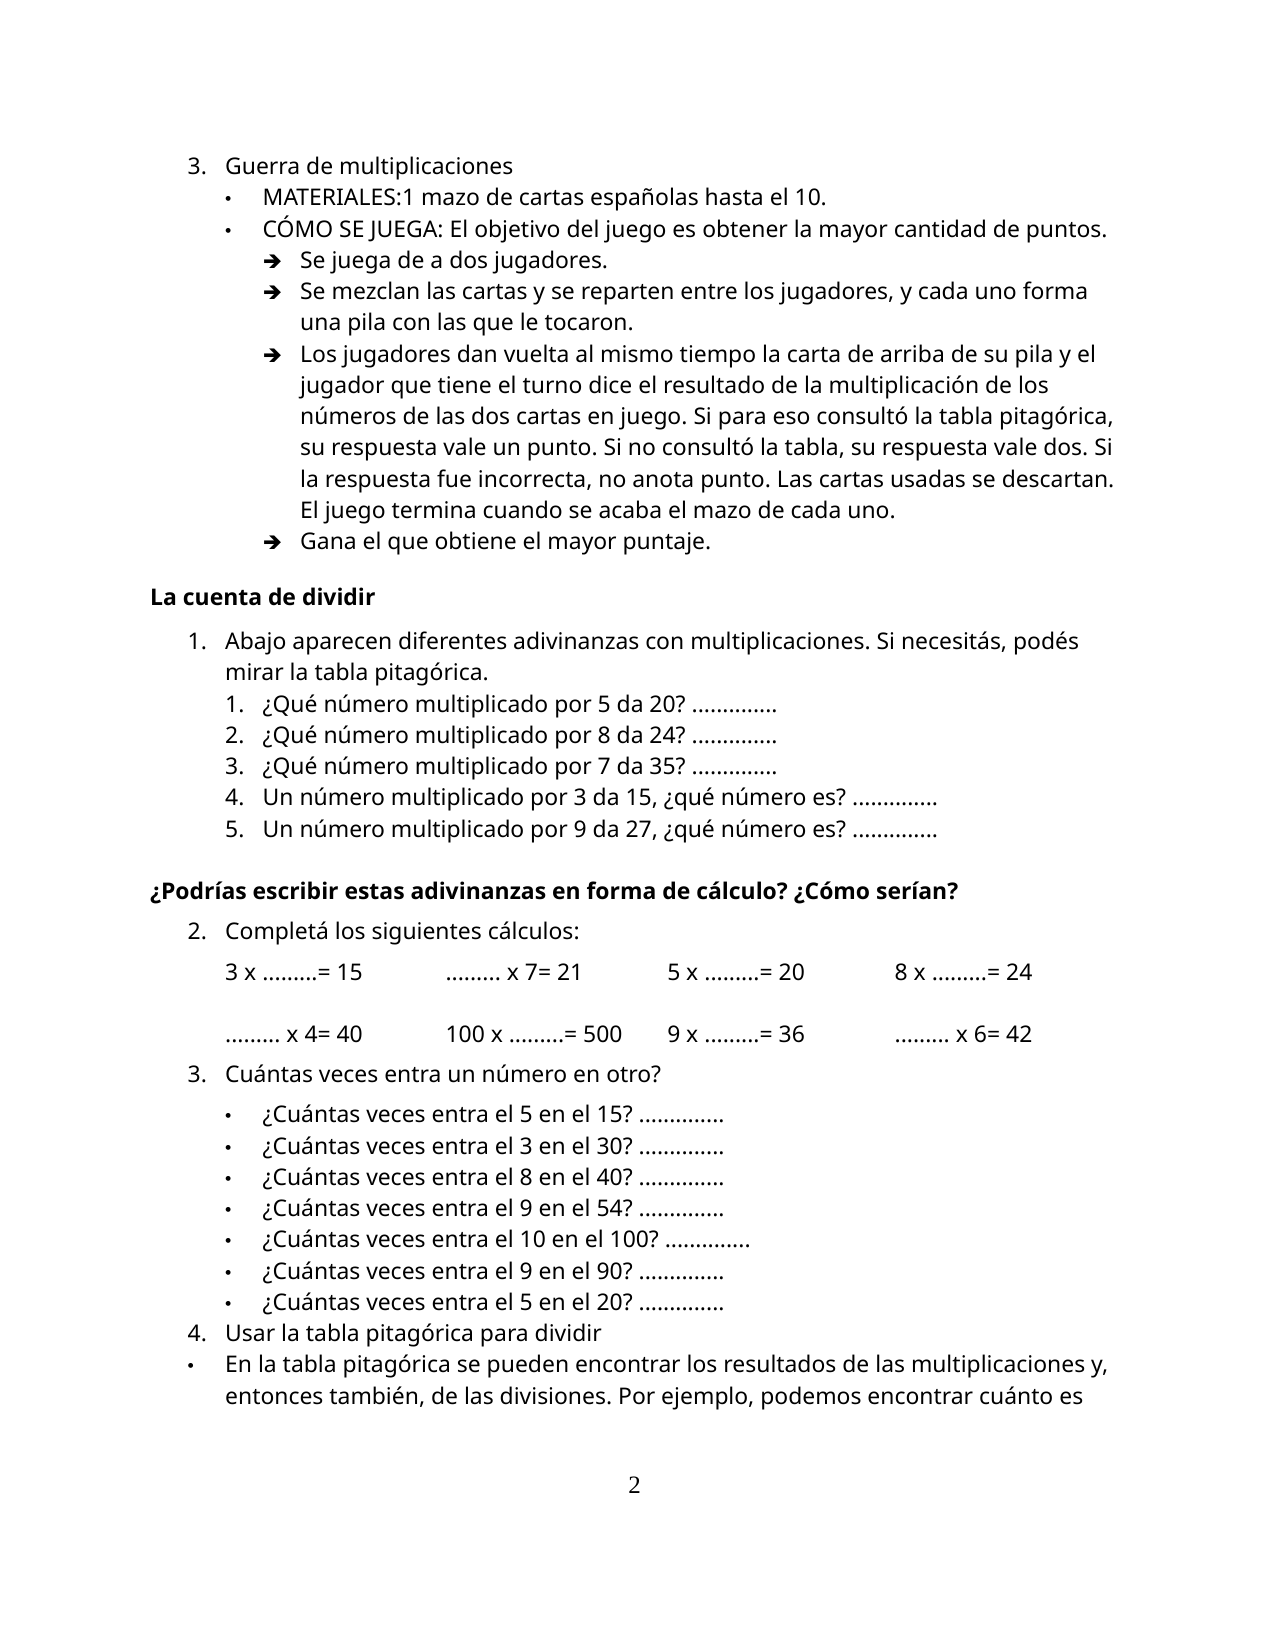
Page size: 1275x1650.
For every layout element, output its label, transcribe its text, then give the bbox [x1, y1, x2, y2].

list Guerra de multiplicaciones [187, 150, 1125, 181]
list Los jugadores dan vuelta al mismo tiempo la carta de arriba de su pila y el jugador que tiene el turno dice el resultado de la multiplicación de los números de las dos cartas en juego. Si para eso consultó la tabla pitagórica, su respuesta vale un punto. Si no consultó la tabla, su respuesta vale dos. Si la respuesta fue incorrecta, no anota punto. Las cartas usadas se descartan. El juego termina cuando se acaba el mazo de cada uno. [262, 337, 1125, 525]
list ¿Cuántas veces entra el 5 en el 15? .............. [225, 1098, 1125, 1129]
list Abajo aparecen diferentes adivinanzas con multiplicaciones. Si necesitás, podés mirar la tabla pitagórica. [187, 625, 1125, 687]
list Gana el que obtiene el mayor puntaje. [262, 525, 1125, 556]
list Un número multiplicado por 3 da 15, ¿qué número es? .............. [225, 781, 1125, 812]
list En la tabla pitagórica se pueden encontrar los resultados de las multiplicaciones y, entonces también, de las divisiones. Por ejemplo, podemos encontrar cuánto es [187, 1348, 1125, 1411]
list ¿Qué número multiplicado por 7 da 35? .............. [225, 750, 1125, 781]
list ¿Cuántas veces entra el 9 en el 90? .............. [225, 1254, 1125, 1286]
list ¿Cuántas veces entra el 8 en el 40? .............. [225, 1161, 1125, 1192]
list Se juega de a dos jugadores. [262, 244, 1125, 275]
list Un número multiplicado por 9 da 27, ¿qué número es? .............. [225, 812, 1125, 844]
list Cuántas veces entra un número en otro? [187, 1058, 1125, 1089]
text ¿Podrías escribir estas adivinanzas en forma de cálculo? ¿Cómo serían? [150, 875, 1125, 906]
list ¿Cuántas veces entra el 9 en el 54? .............. [225, 1192, 1125, 1223]
list MATERIALES:1 mazo de cartas españolas hasta el 10. [225, 181, 1125, 212]
list ¿Cuántas veces entra el 3 en el 30? .............. [225, 1129, 1125, 1161]
list ¿Cuántas veces entra el 10 en el 100? .............. [225, 1223, 1125, 1254]
list Completá los siguientes cálculos: [187, 915, 1125, 946]
list ¿Qué número multiplicado por 5 da 20? .............. [225, 687, 1125, 719]
subtitle La cuenta de dividir [150, 581, 1125, 612]
list CÓMO SE JUEGA: El objetivo del juego es obtener la mayor cantidad de puntos. [225, 212, 1125, 244]
list Usar la tabla pitagórica para dividir [187, 1317, 1125, 1348]
list 3 x .........= 15 ......... x 7= 21 5 x .........= 20 8 x .........= 24 [187, 955, 1125, 987]
list ¿Cuántas veces entra el 5 en el 20? .............. [225, 1286, 1125, 1317]
list ¿Qué número multiplicado por 8 da 24? .............. [225, 719, 1125, 750]
list ......... x 4= 40 100 x .........= 500 9 x .........= 36 ......... x 6= 42 [187, 1018, 1125, 1049]
list Se mezclan las cartas y se reparten entre los jugadores, y cada uno forma una pila con las que le tocaron. [262, 275, 1125, 337]
